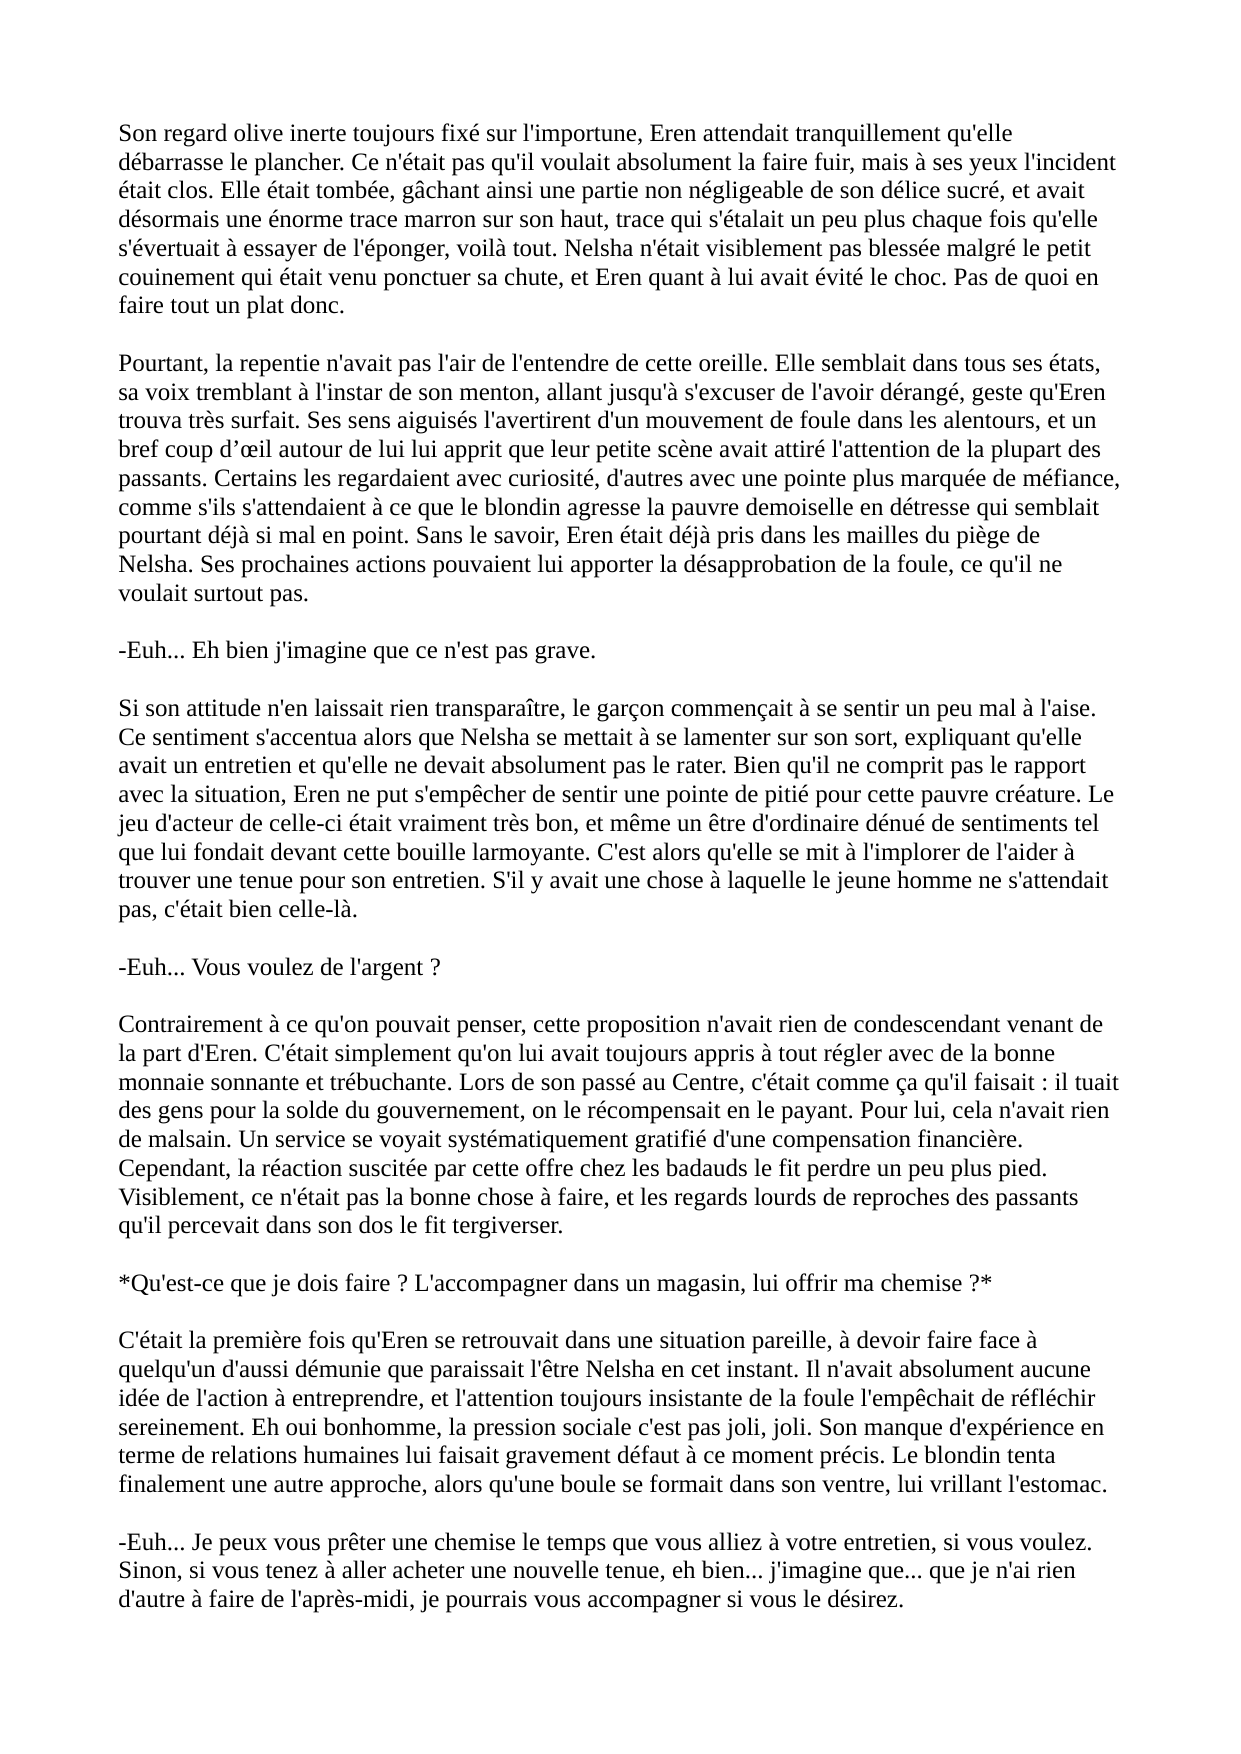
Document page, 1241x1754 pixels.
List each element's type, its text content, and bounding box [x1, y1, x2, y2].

text *Qu'est-ce que je dois faire ? L'accompagner dans un magasin, lui offrir ma chemise ?* [118, 1268, 1122, 1297]
text -Euh... Eh bien j'imagine que ce n'est pas grave. [118, 636, 1122, 664]
text Pourtant, la repentie n'avait pas l'air de l'entendre de cette oreille. Elle semblait dans tous ses états, sa voix tremblant à l'instar de son menton, allant jusqu'à s'excuser de l'avoir dérangé, geste qu'Eren trouva très surfait. Ses sens aiguisés l'avertirent d'un mouvement de foule dans les alentours, et un bref coup d’œil autour de lui lui apprit que leur petite scène avait attiré l'attention de la plupart des passants. Certains les regardaient avec curiosité, d'autres avec une pointe plus marquée de méfiance, comme s'ils s'attendaient à ce que le blondin agresse la pauvre demoiselle en détresse qui semblait pourtant déjà si mal en point. Sans le savoir, Eren était déjà pris dans les mailles du piège de Nelsha. Ses prochaines actions pouvaient lui apporter la désapprobation de la foule, ce qu'il ne voulait surtout pas. [118, 348, 1122, 607]
text Contrairement à ce qu'on pouvait penser, cette proposition n'avait rien de condescendant venant de la part d'Eren. C'était simplement qu'on lui avait toujours appris à tout régler avec de la bonne monnaie sonnante et trébuchante. Lors de son passé au Centre, c'était comme ça qu'il faisait : il tuait des gens pour la solde du gouvernement, on le récompensait en le payant. Pour lui, cela n'avait rien de malsain. Un service se voyait systématiquement gratifié d'une compensation financière. Cependant, la réaction suscitée par cette offre chez les badauds le fit perdre un peu plus pied. Visiblement, ce n'était pas la bonne chose à faire, et les regards lourds de reproches des passants qu'il percevait dans son dos le fit tergiverser. [118, 1009, 1122, 1239]
text Si son attitude n'en laissait rien transparaître, le garçon commençait à se sentir un peu mal à l'aise. Ce sentiment s'accentua alors que Nelsha se mettait à se lamenter sur son sort, expliquant qu'elle avait un entretien et qu'elle ne devait absolument pas le rater. Bien qu'il ne comprit pas le rapport avec la situation, Eren ne put s'empêcher de sentir une pointe de pitié pour cette pauvre créature. Le jeu d'acteur de celle-ci était vraiment très bon, et même un être d'ordinaire dénué de sentiments tel que lui fondait devant cette bouille larmoyante. C'est alors qu'elle se mit à l'implorer de l'aider à trouver une tenue pour son entretien. S'il y avait une chose à laquelle le jeune homme ne s'attendait pas, c'était bien celle-là. [118, 693, 1122, 923]
text Son regard olive inerte toujours fixé sur l'importune, Eren attendait tranquillement qu'elle débarrasse le plancher. Ce n'était pas qu'il voulait absolument la faire fuir, mais à ses yeux l'incident était clos. Elle était tombée, gâchant ainsi une partie non négligeable de son délice sucré, et avait désormais une énorme trace marron sur son haut, trace qui s'étalait un peu plus chaque fois qu'elle s'évertuait à essayer de l'éponger, voilà tout. Nelsha n'était visiblement pas blessée malgré le petit couinement qui était venu ponctuer sa chute, et Eren quant à lui avait évité le choc. Pas de quoi en faire tout un plat donc. [118, 118, 1122, 319]
text C'était la première fois qu'Eren se retrouvait dans une situation pareille, à devoir faire face à quelqu'un d'aussi démunie que paraissait l'être Nelsha en cet instant. Il n'avait absolument aucune idée de l'action à entreprendre, et l'attention toujours insistante de la foule l'empêchait de réfléchir sereinement. Eh oui bonhomme, la pression sociale c'est pas joli, joli. Son manque d'expérience en terme de relations humaines lui faisait gravement défaut à ce moment précis. Le blondin tenta finalement une autre approche, alors qu'une boule se formait dans son ventre, lui vrillant l'estomac. [118, 1326, 1122, 1498]
text -Euh... Vous voulez de l'argent ? [118, 952, 1122, 981]
text -Euh... Je peux vous prêter une chemise le temps que vous alliez à votre entretien, si vous voulez. Sinon, si vous tenez à aller acheter une nouvelle tenue, eh bien... j'imagine que... que je n'ai rien d'autre à faire de l'après-midi, je pourrais vous accompagner si vous le désirez. [118, 1527, 1122, 1613]
